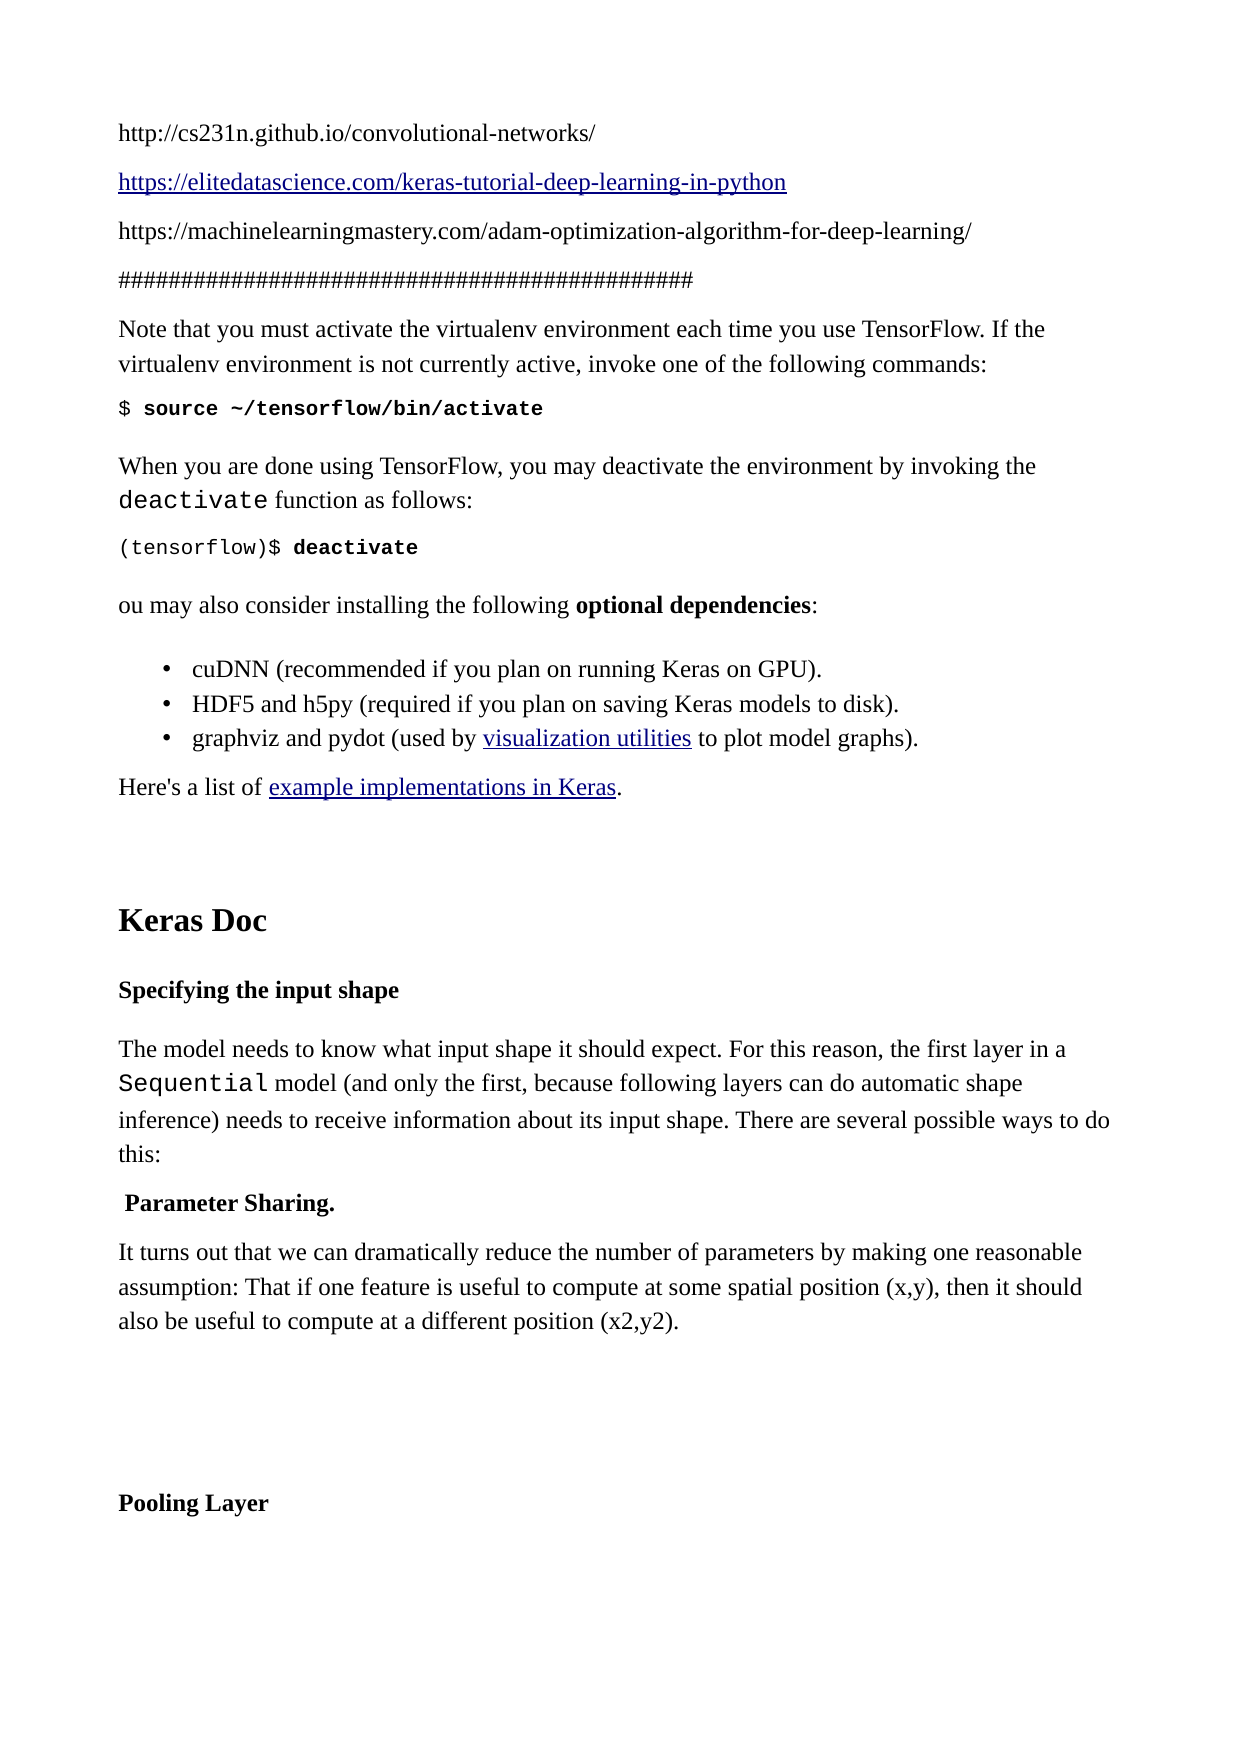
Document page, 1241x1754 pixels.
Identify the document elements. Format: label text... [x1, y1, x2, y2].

text (tensorflow)$ deactivate [118, 537, 1122, 561]
text https://elitedatascience.com/keras-tutorial-deep-learning-in-python [118, 167, 1122, 196]
text ou may also consider installing the following optional dependencies: [118, 590, 1122, 619]
text When you are done using TensorFlow, you may deactivate the environment by invoking the deactivate function as follows: [118, 451, 1122, 516]
text Parameter Sharing. [118, 1188, 1122, 1217]
subtitle Pooling Layer [118, 1488, 1122, 1517]
text Here's a list of example implementations in Keras. [118, 772, 1122, 801]
text Keras Doc [118, 900, 1122, 938]
list HDF5 and h5py (required if you plan on saving Keras models to disk). [162, 689, 1122, 717]
subtitle Specifying the input shape [118, 976, 1122, 1004]
text $ source ~/tensorflow/bin/activate [118, 398, 1122, 422]
text The model needs to know what input shape it should expect. For this reason, the first layer in a Sequential model (and only the first, because following layers can do automatic shape inference) needs to receive information about its input shape. There are several possible ways to do this: [118, 1034, 1122, 1168]
list graphviz and pydot (used by visualization utilities to plot model graphs). [162, 723, 1122, 752]
text It turns out that we can dramatically reduce the number of parameters by making one reasonable assumption: That if one feature is useful to compute at some spatial position (x,y), then it should also be useful to compute at a different position (x2,y2). [118, 1237, 1122, 1335]
text http://cs231n.github.io/convolutional-networks/ [118, 118, 1122, 147]
list cuDNN (recommended if you plan on running Keras on GPU). [162, 654, 1122, 683]
text ############################################## [118, 265, 1122, 294]
text https://machinelearningmastery.com/adam-optimization-algorithm-for-deep-learning/ [118, 216, 1122, 245]
text Note that you must activate the virtualenv environment each time you use TensorFlow. If the virtualenv environment is not currently active, invoke one of the following commands: [118, 314, 1122, 378]
